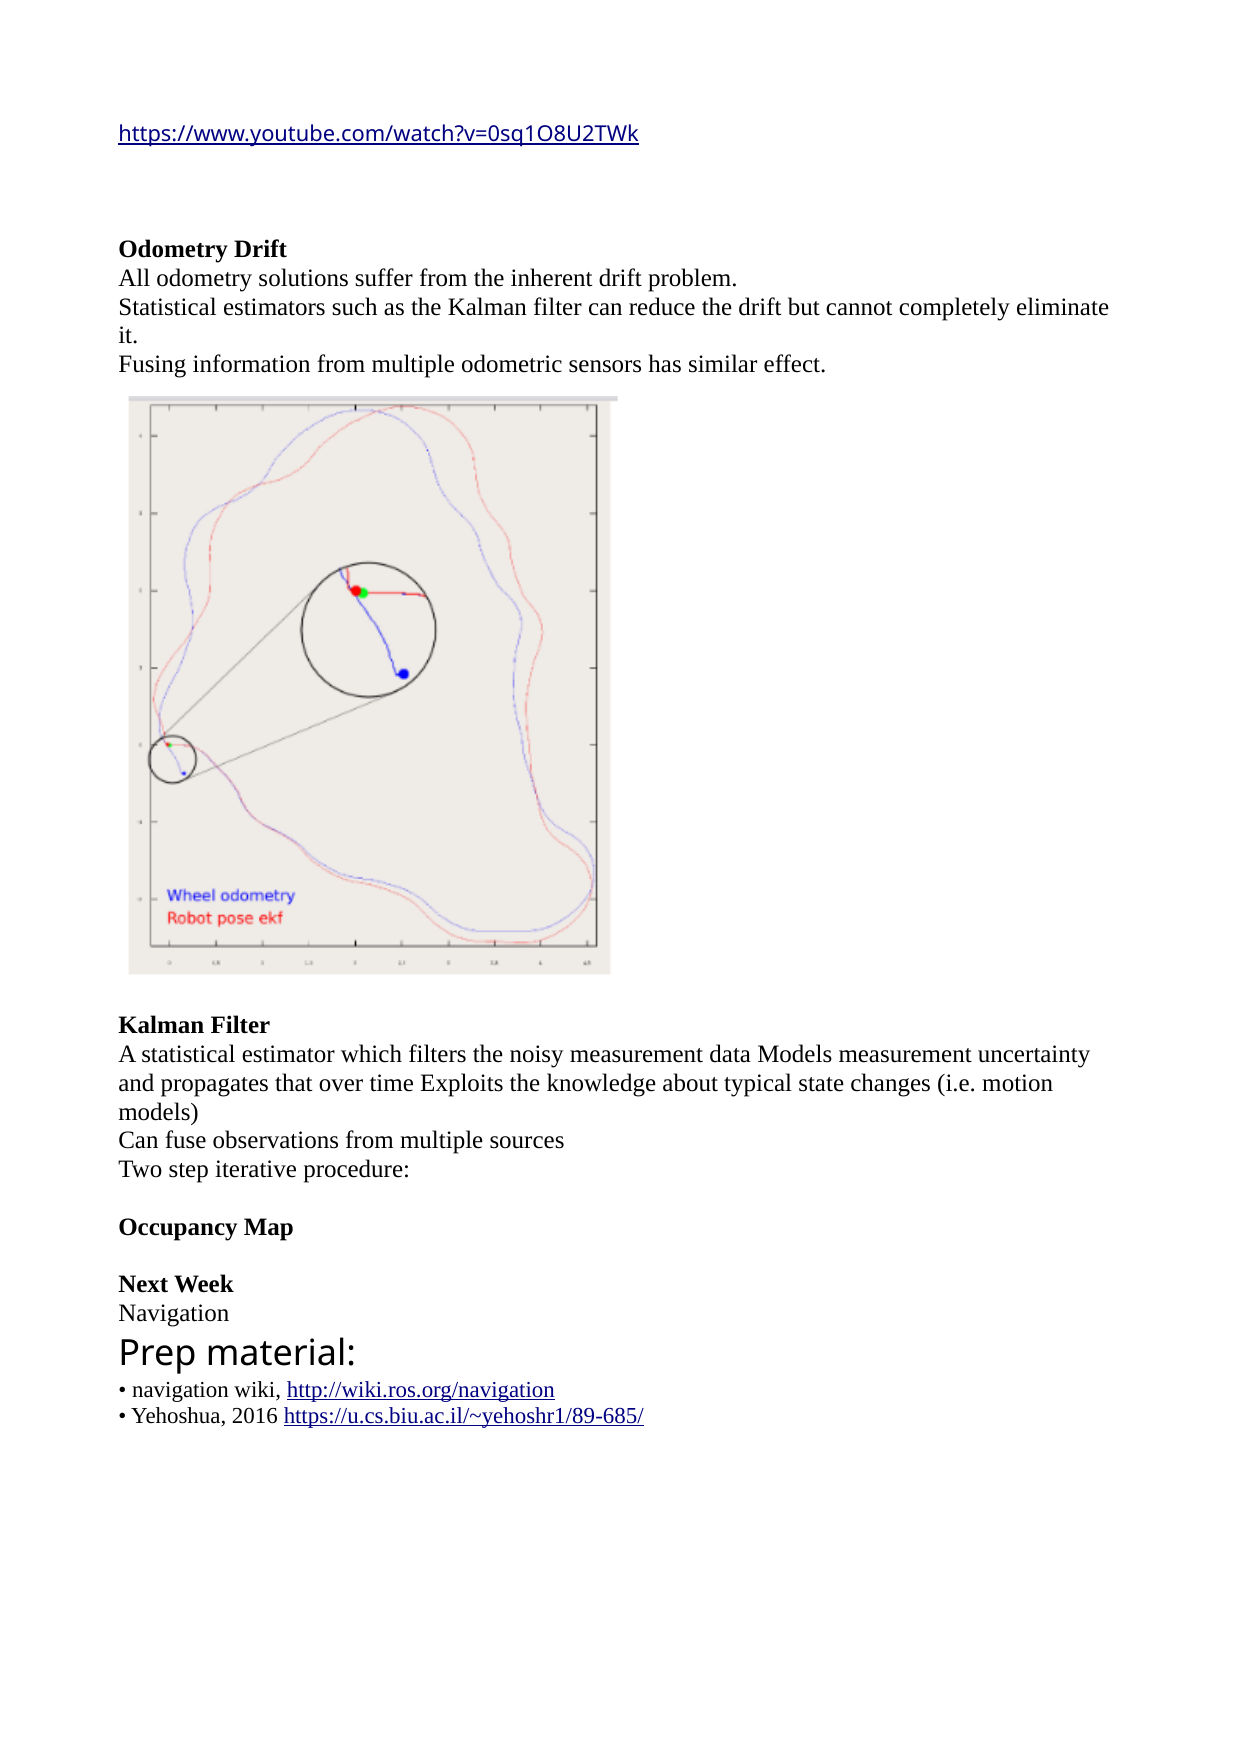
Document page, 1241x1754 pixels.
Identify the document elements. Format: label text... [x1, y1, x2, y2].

text All odometry solutions suffer from the inherent drift problem. [118, 263, 1122, 292]
text Two step iterative procedure: [118, 1154, 1122, 1183]
text Can fuse observations from multiple sources [118, 1125, 1122, 1154]
text Fusing information from multiple odometric sensors has similar effect. [118, 349, 1122, 378]
text Prep material: • navigation wiki, http://wiki.ros.org/navigation • Yehoshua, 2016 https://u.cs.biu.ac.il/~yehoshr1/89-685/ [118, 1327, 1122, 1428]
text A statistical estimator which filters the noisy measurement data Models measurement uncertainty and propagates that over time Exploits the knowledge about typical state changes (i.e. motion models) [118, 1039, 1122, 1125]
text Navigation [118, 1298, 1122, 1327]
text Next Week [118, 1269, 1122, 1298]
text Occupancy Map [118, 1212, 1122, 1240]
text https://www.youtube.com/watch?v=0sq1O8U2TWk [118, 118, 1122, 148]
picture [128, 396, 618, 984]
text Kalman Filter [118, 1010, 1122, 1039]
text Odometry Drift [118, 234, 1122, 263]
text Statistical estimators such as the Kalman filter can reduce the drift but cannot completely eliminate it. [118, 292, 1122, 349]
